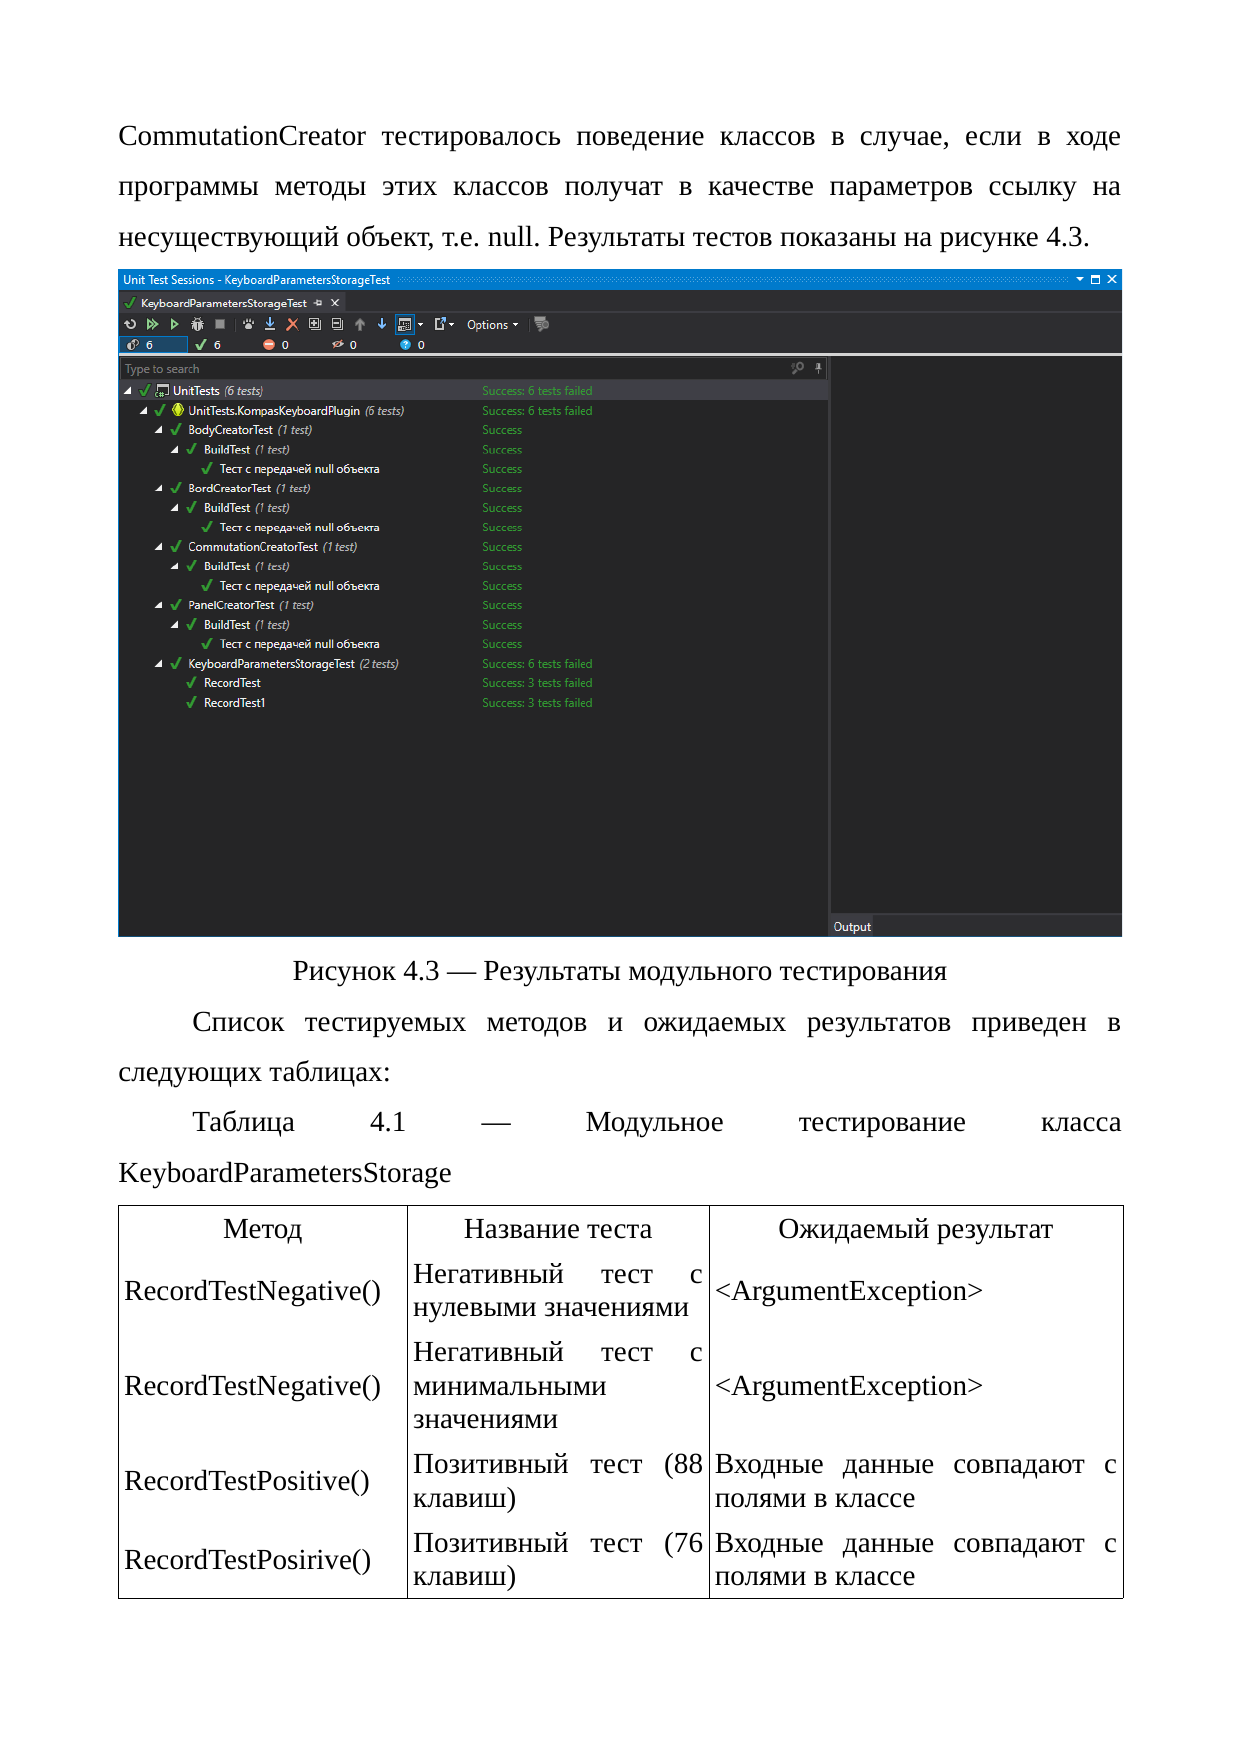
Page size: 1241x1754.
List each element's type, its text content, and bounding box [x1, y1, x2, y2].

table_header Метод [119, 1206, 407, 1250]
table_header Название теста [408, 1206, 709, 1250]
table_cell Позитивный тест (88 клавиш) [408, 1441, 709, 1519]
picture [118, 269, 1123, 937]
table_cell RecordTestNegative() [119, 1250, 407, 1329]
text Таблица 4.1 — Модульное тестирование класса KeyboardParametersStorage [118, 1104, 1122, 1188]
table_cell Негативный тест с минимальными значениями [408, 1329, 709, 1441]
table_cell <ArgumentException> [710, 1329, 1123, 1441]
table_cell <ArgumentException> [710, 1250, 1123, 1329]
table_cell RecordTestNegative() [119, 1329, 407, 1441]
table_cell RecordTestPosirive() [119, 1519, 407, 1598]
table_cell RecordTestPositive() [119, 1441, 407, 1519]
text CommutationCreator тестировалось поведение классов в случае, если в ходе программы методы этих классов получат в качестве параметров ссылку на несуществующий объект, т.е. null. Результаты тестов показаны на рисунке 4.3. [118, 118, 1122, 252]
table_cell Входные данные совпадают с полями в классе [710, 1441, 1123, 1519]
table_header Ожидаемый результат [710, 1206, 1123, 1250]
table_cell Входные данные совпадают с полями в классе [710, 1519, 1123, 1598]
text Список тестируемых методов и ожидаемых результатов приведен в следующих таблицах: [118, 1004, 1122, 1088]
text Рисунок 4.3 — Результаты модульного тестирования [118, 937, 1122, 987]
table_cell Негативный тест с нулевыми значениями [408, 1250, 709, 1329]
table_cell Позитивный тест (76 клавиш) [408, 1519, 709, 1598]
